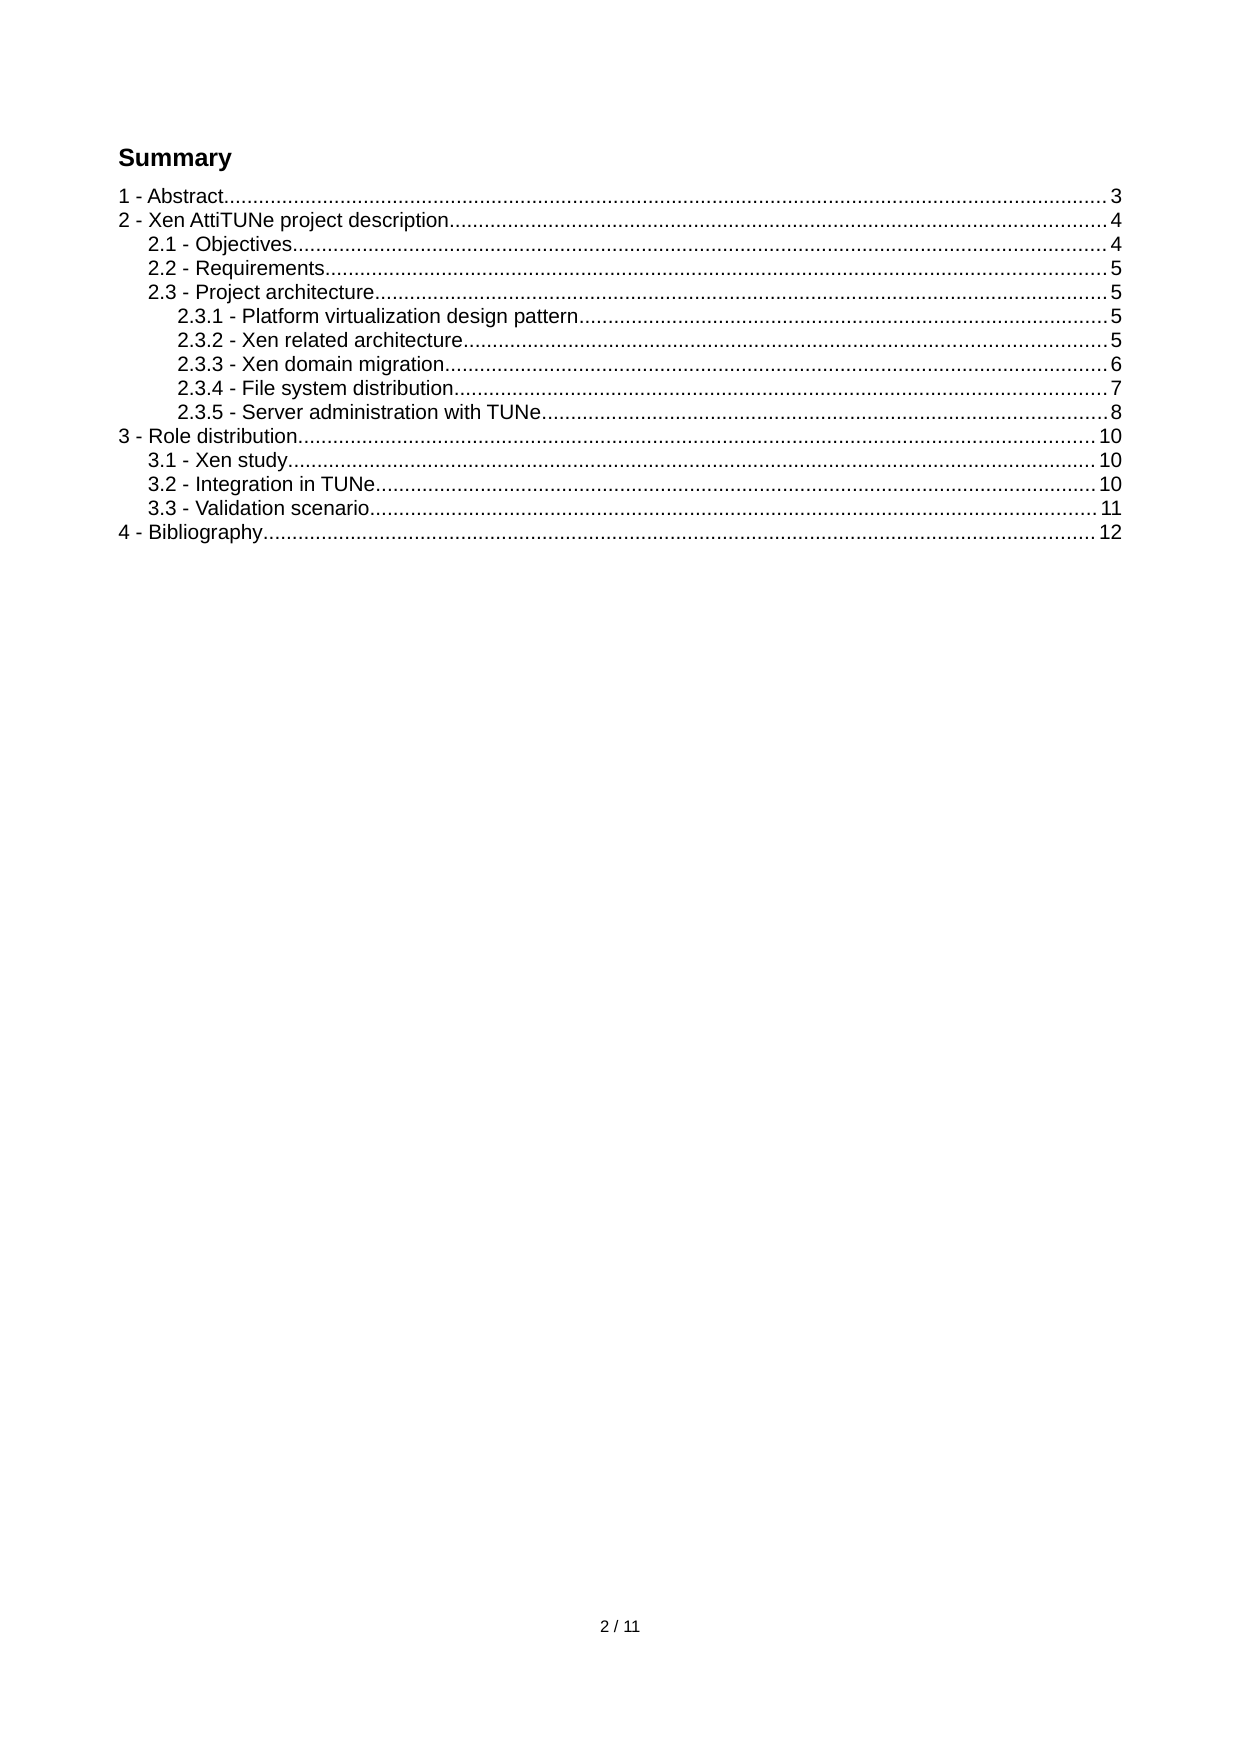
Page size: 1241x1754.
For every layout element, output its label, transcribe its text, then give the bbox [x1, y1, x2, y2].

text 2.3 - Project architecture 5 [148, 280, 1122, 304]
text 2.3.3 - Xen domain migration 6 [177, 352, 1122, 376]
text 2.3.2 - Xen related architecture 5 [177, 328, 1122, 352]
text 2.3.1 - Platform virtualization design pattern 5 [177, 304, 1122, 328]
subtitle Summary [118, 143, 1122, 172]
text 2.3.4 - File system distribution 7 [177, 376, 1122, 400]
text 2 - Xen AttiTUNe project description 4 [118, 208, 1122, 232]
text 3.2 - Integration in TUNe 10 [148, 472, 1122, 496]
text 1 - Abstract 3 [118, 184, 1122, 208]
text 2.2 - Requirements 5 [148, 256, 1122, 280]
text 4 - Bibliography 12 [118, 520, 1122, 544]
text 2.1 - Objectives 4 [148, 232, 1122, 256]
text 3 - Role distribution 10 [118, 424, 1122, 448]
text 3.3 - Validation scenario 11 [148, 496, 1122, 520]
text 3.1 - Xen study 10 [148, 448, 1122, 472]
text 2.3.5 - Server administration with TUNe 8 [177, 400, 1122, 424]
